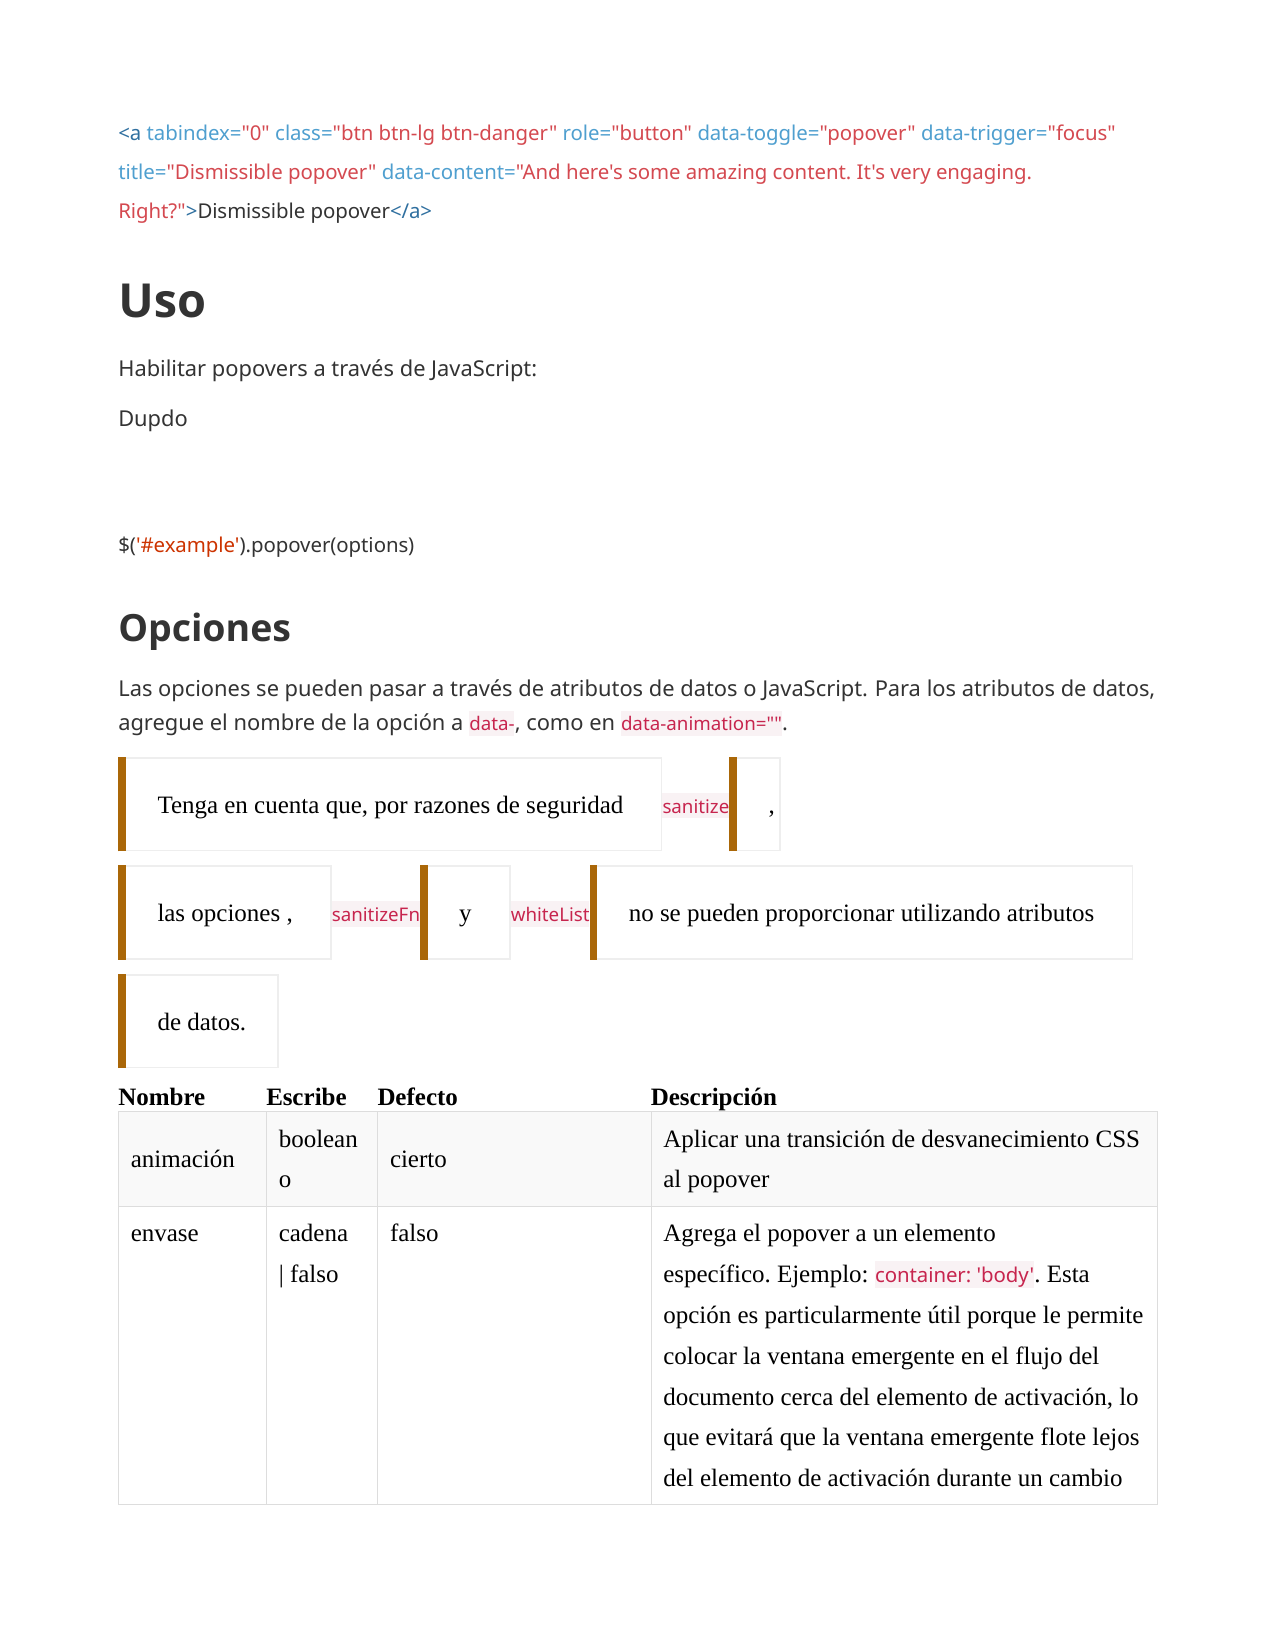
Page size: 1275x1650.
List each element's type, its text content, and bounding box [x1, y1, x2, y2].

table_cell animación [119, 1112, 266, 1206]
text $('#example').popover(options) [118, 531, 1157, 558]
table_cell falso [378, 1207, 651, 1504]
text Tenga en cuenta que, por razones de seguridad sanitize, las opciones , sanitizeFny whiteListno se pueden proporcionar utilizando atributos de datos. [118, 757, 1157, 1068]
table_cell envase [119, 1207, 266, 1504]
subtitle Opciones [118, 601, 1157, 652]
text Las opciones se pueden pasar a través de atributos de datos o JavaScript. Para los atributos de datos, agregue el nombre de la opción a data-, como en data-animation="". [118, 673, 1157, 737]
text Habilitar popovers a través de JavaScript: [118, 353, 1157, 383]
subtitle Uso [118, 267, 1157, 331]
table_cell cadena | falso [267, 1207, 377, 1504]
table_cell booleano [267, 1112, 377, 1206]
text <a tabindex="0" class="btn btn-lg btn-danger" role="button" data-toggle="popover" data-trigger="focus" title="Dismissible popover" data-content="And here's some amazing content. It's very engaging. Right?">Dismissible popover</a> [118, 118, 1157, 224]
text Dupdo [118, 403, 1157, 433]
table_cell Aplicar una transición de desvanecimiento CSS al popover [652, 1112, 1157, 1206]
table_header Descripción [651, 1082, 1157, 1111]
table_cell cierto [378, 1112, 651, 1206]
table_header Escribe [266, 1082, 377, 1111]
table_header Nombre [118, 1082, 266, 1111]
table_cell Agrega el popover a un elemento específico. Ejemplo: container: 'body'. Esta opción es particularmente útil porque le permite colocar la ventana emergente en el flujo del documento cerca del elemento de activación, lo que evitará que la ventana emergente flote lejos del elemento de activación durante un cambio [652, 1207, 1157, 1504]
table_header Defecto [377, 1082, 651, 1111]
